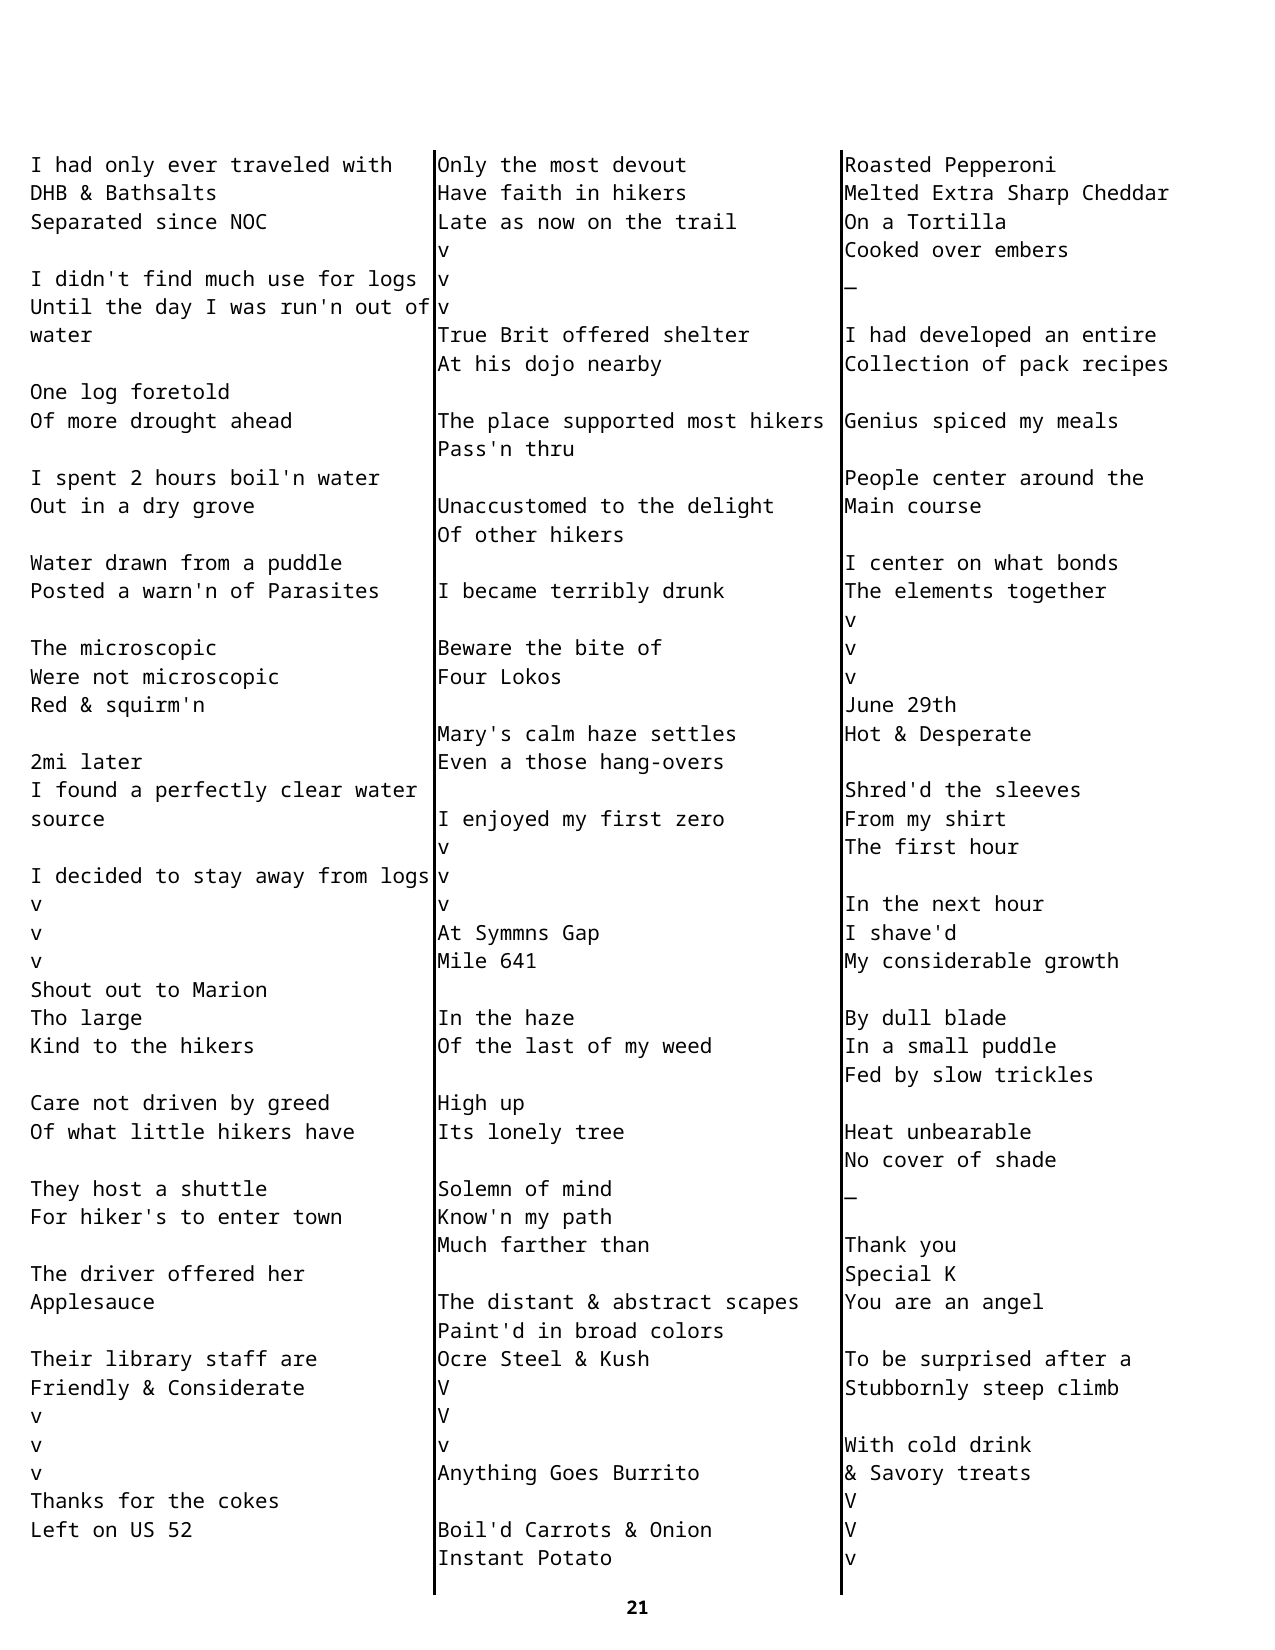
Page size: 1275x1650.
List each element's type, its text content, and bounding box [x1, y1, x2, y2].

text I didn't find much use for logs [30, 264, 431, 292]
text The microscopic [30, 633, 431, 662]
text Care not driven by greed [30, 1088, 431, 1117]
text The distant & abstract scapes [437, 1287, 838, 1316]
text Of the last of my weed [437, 1032, 838, 1060]
text Paint'd in broad colors [437, 1316, 838, 1344]
text Kind to the hikers [30, 1032, 431, 1060]
text v [30, 1458, 431, 1487]
text v [30, 889, 431, 918]
text Thanks for the cokes [30, 1487, 431, 1515]
text Melted Extra Sharp Cheddar [844, 178, 1245, 207]
text Tho large [30, 1003, 431, 1032]
text Even a those hang-overs [437, 747, 838, 776]
text To be surprised after a [844, 1344, 1245, 1373]
text v [30, 1401, 431, 1430]
text Mary's calm haze settles [437, 719, 838, 747]
text Were not microscopic [30, 662, 431, 690]
text _ [844, 1174, 1245, 1202]
text DHB & Bathsalts [30, 178, 431, 207]
text You are an angel [844, 1287, 1245, 1316]
text Pass'n thru [437, 434, 838, 463]
text v [437, 832, 838, 861]
text & Savory treats [844, 1458, 1245, 1487]
text v [844, 1543, 1245, 1572]
text Left on US 52 [30, 1515, 431, 1543]
text True Brit offered shelter [437, 321, 838, 349]
text Main course [844, 491, 1245, 520]
text Unaccustomed to the delight [437, 491, 838, 520]
text By dull blade [844, 1003, 1245, 1032]
text v [30, 918, 431, 946]
text _ [844, 264, 1245, 292]
text V [437, 1401, 838, 1430]
text V [437, 1373, 838, 1401]
text The elements together [844, 577, 1245, 605]
text Collection of pack recipes [844, 349, 1245, 377]
text v [30, 1430, 431, 1458]
text Know'n my path [437, 1202, 838, 1231]
text V [844, 1487, 1245, 1515]
text I had only ever traveled with [30, 150, 431, 178]
text Red & squirm'n [30, 690, 431, 719]
text The place supported most hikers [437, 406, 838, 434]
text For hiker's to enter town [30, 1202, 431, 1231]
text I center on what bonds [844, 548, 1245, 577]
text Of more drought ahead [30, 406, 431, 434]
text Only the most devout [437, 150, 838, 178]
text v [844, 605, 1245, 633]
text Separated since NOC [30, 207, 431, 235]
text Ocre Steel & Kush [437, 1344, 838, 1373]
text Mile 641 [437, 946, 838, 975]
text Thank you [844, 1231, 1245, 1259]
text Their library staff are [30, 1344, 431, 1373]
text Beware the bite of [437, 633, 838, 662]
text In the haze [437, 1003, 838, 1032]
text Of what little hikers have [30, 1117, 431, 1145]
text At Symmns Gap [437, 918, 838, 946]
text June 29th [844, 690, 1245, 719]
text Have faith in hikers [437, 178, 838, 207]
text Roasted Pepperoni [844, 150, 1245, 178]
text In a small puddle [844, 1032, 1245, 1060]
text One log foretold [30, 377, 431, 406]
text Special K [844, 1259, 1245, 1287]
text Water drawn from a puddle [30, 548, 431, 577]
text Posted a warn'n of Parasites [30, 577, 431, 605]
text Genius spiced my meals [844, 406, 1245, 434]
text The driver offered her Applesauce [30, 1259, 431, 1316]
text I became terribly drunk [437, 577, 838, 605]
text 2mi later [30, 747, 431, 776]
text With cold drink [844, 1430, 1245, 1458]
text Shout out to Marion [30, 975, 431, 1003]
text v [437, 264, 838, 292]
text Cooked over embers [844, 235, 1245, 264]
text From my shirt [844, 804, 1245, 832]
text In the next hour [844, 889, 1245, 918]
text My considerable growth [844, 946, 1245, 975]
text I decided to stay away from logs [30, 861, 431, 889]
text Anything Goes Burrito [437, 1458, 838, 1487]
text Its lonely tree [437, 1117, 838, 1145]
text I had developed an entire [844, 321, 1245, 349]
text v [844, 662, 1245, 690]
text Four Lokos [437, 662, 838, 690]
text I found a perfectly clear water source [30, 776, 431, 832]
text I shave'd [844, 918, 1245, 946]
text Friendly & Considerate [30, 1373, 431, 1401]
text v [844, 633, 1245, 662]
text v [437, 1430, 838, 1458]
text v [437, 235, 838, 264]
text Until the day I was run'n out of water [30, 292, 431, 349]
text Hot & Desperate [844, 719, 1245, 747]
text People center around the [844, 463, 1245, 491]
text Of other hikers [437, 520, 838, 548]
text Boil'd Carrots & Onion [437, 1515, 838, 1543]
text Late as now on the trail [437, 207, 838, 235]
text At his dojo nearby [437, 349, 838, 377]
text Shred'd the sleeves [844, 776, 1245, 804]
text I enjoyed my first zero [437, 804, 838, 832]
text Solemn of mind [437, 1174, 838, 1202]
text v [437, 292, 838, 321]
text On a Tortilla [844, 207, 1245, 235]
text The first hour [844, 832, 1245, 861]
text Stubbornly steep climb [844, 1373, 1245, 1401]
text v [437, 889, 838, 918]
text I spent 2 hours boil'n water [30, 463, 431, 491]
text Much farther than [437, 1231, 838, 1259]
text No cover of shade [844, 1145, 1245, 1174]
text Instant Potato [437, 1543, 838, 1572]
text v [437, 861, 838, 889]
text Fed by slow trickles [844, 1060, 1245, 1088]
text Out in a dry grove [30, 491, 431, 520]
text V [844, 1515, 1245, 1543]
text They host a shuttle [30, 1174, 431, 1202]
text v [30, 946, 431, 975]
text High up [437, 1088, 838, 1117]
text Heat unbearable [844, 1117, 1245, 1145]
